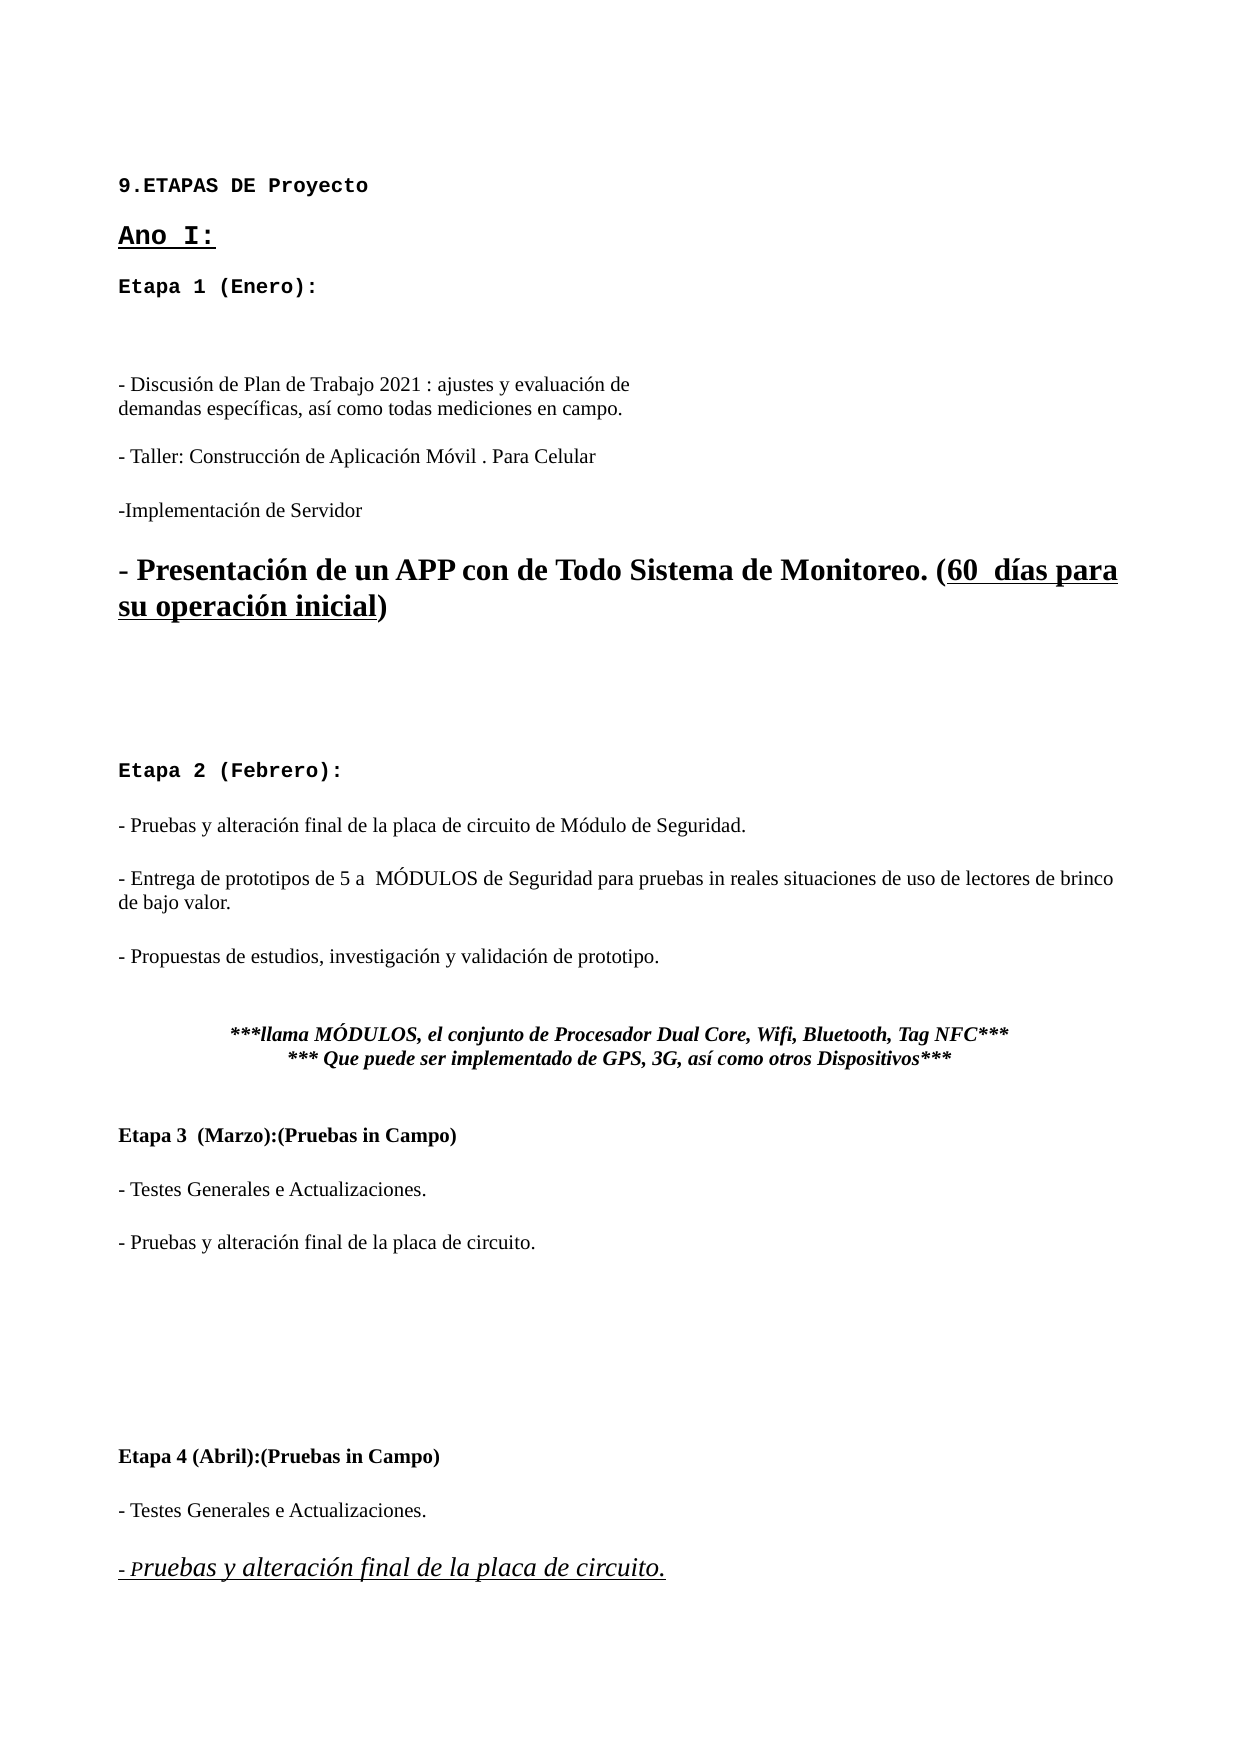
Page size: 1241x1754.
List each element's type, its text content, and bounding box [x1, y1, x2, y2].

text - Presentación de un APP con de Todo Sistema de Monitoreo. (60 días para su operación inicial) [118, 552, 1122, 623]
text - Testes Generales e Actualizaciones. [118, 1498, 1122, 1522]
text Ano I: [118, 222, 1122, 253]
text *** Que puede ser implementado de GPS, 3G, así como otros Dispositivos*** [118, 1046, 1122, 1069]
text - Taller: Construcción de Aplicación Móvil . Para Celular [118, 444, 1122, 468]
text ***llama MÓDULOS, el conjunto de Procesador Dual Core, Wifi, Bluetooth, Tag NFC*** [118, 1021, 1122, 1046]
text - Discusión de Plan de Trabajo 2021 : ajustes y evaluación de [118, 372, 1122, 396]
text - Pruebas y alteración final de la placa de circuito de Módulo de Seguridad. [118, 813, 1122, 837]
text - Pruebas y alteración final de la placa de circuito. [118, 1230, 1122, 1254]
text Etapa 2 (Febrero): [118, 759, 1122, 783]
text - Testes Generales e Actualizaciones. [118, 1177, 1122, 1201]
text 9.ETAPAS DE Proyecto [118, 175, 1122, 198]
text Etapa 4 (Abril):(Pruebas in Campo) [118, 1444, 1122, 1468]
text -Implementación de Servidor [118, 498, 1122, 522]
text Etapa 1 (Enero): [118, 276, 1122, 300]
text - Pruebas y alteración final de la placa de circuito. [118, 1551, 1122, 1583]
text - Entrega de prototipos de 5 a MÓDULOS de Seguridad para pruebas in reales situaciones de uso de lectores de brinco de bajo valor. [118, 866, 1122, 914]
text - Propuestas de estudios, investigación y validación de prototipo. [118, 944, 1122, 968]
text demandas específicas, así como todas mediciones en campo. [118, 396, 1122, 420]
text Etapa 3 (Marzo):(Pruebas in Campo) [118, 1123, 1122, 1147]
